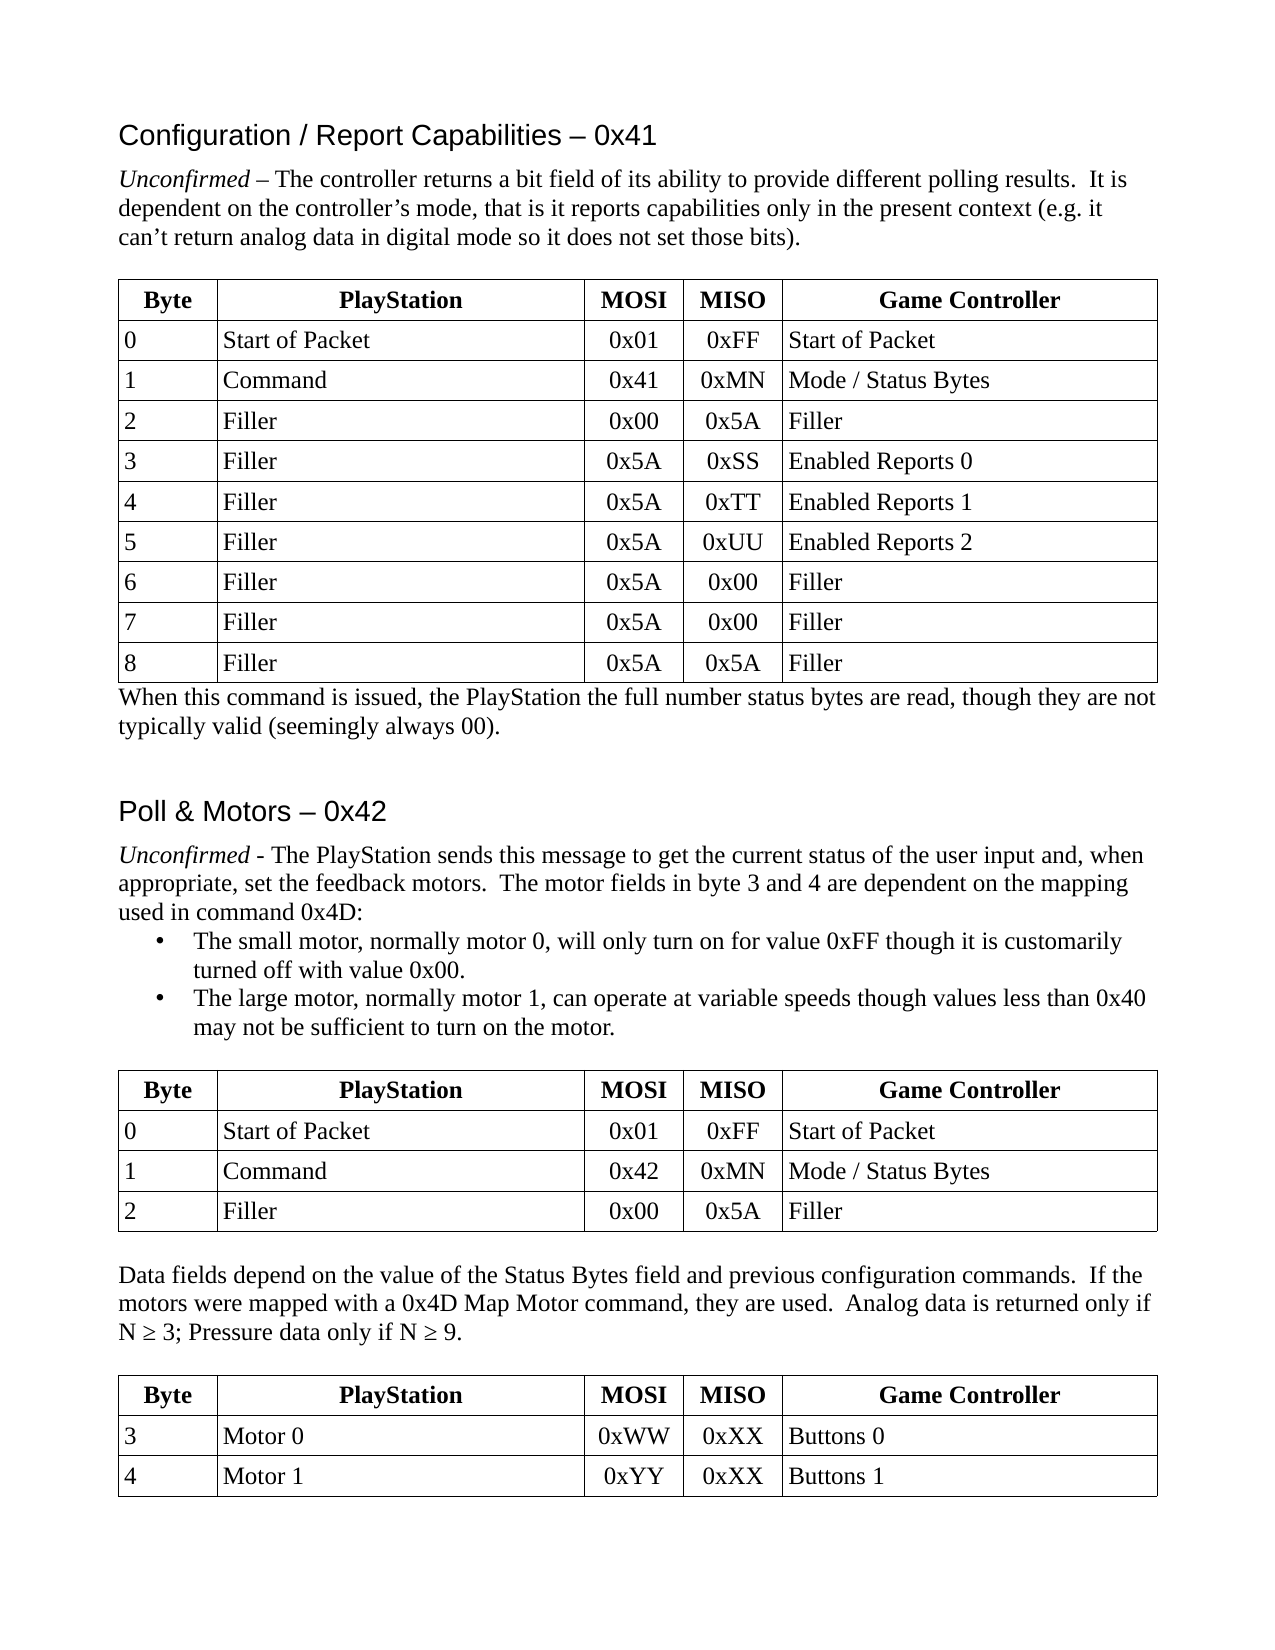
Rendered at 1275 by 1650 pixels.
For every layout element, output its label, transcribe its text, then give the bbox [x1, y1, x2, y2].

table_header Byte [119, 1376, 217, 1415]
table_header PlayStation [218, 1376, 584, 1415]
table_header Byte [119, 280, 217, 319]
table_cell 0x01 [585, 1111, 683, 1150]
table_cell 0x00 [684, 603, 782, 642]
table_cell Mode / Status Bytes [783, 1151, 1157, 1191]
table_header PlayStation [218, 1071, 584, 1110]
table_cell Mode / Status Bytes [783, 361, 1157, 400]
table_header Game Controller [783, 1376, 1157, 1415]
table_cell Filler [783, 603, 1157, 642]
table_cell 8 [119, 643, 217, 682]
table_cell Filler [218, 522, 584, 561]
text When this command is issued, the PlayStation the full number status bytes are read, though they are not typically valid (seemingly always 00). [118, 683, 1157, 740]
table_cell 0x00 [585, 1192, 683, 1231]
table_cell Enabled Reports 0 [783, 441, 1157, 481]
table_cell 0xWW [585, 1416, 683, 1455]
table_cell 0x01 [585, 321, 683, 360]
table_cell 0x5A [585, 562, 683, 602]
table_cell Filler [783, 1192, 1157, 1231]
table_cell 0xYY [585, 1456, 683, 1496]
table_cell Start of Packet [218, 1111, 584, 1150]
table_cell 0x00 [585, 401, 683, 440]
list The small motor, normally motor 0, will only turn on for value 0xFF though it is customarily turned off with value 0x00. [156, 926, 1157, 983]
table_cell 5 [119, 522, 217, 561]
table_cell Filler [218, 401, 584, 440]
subtitle Configuration / Report Capabilities – 0x41 [118, 118, 1157, 152]
table_cell 0x5A [684, 1192, 782, 1231]
table_cell Motor 1 [218, 1456, 584, 1496]
text Unconfirmed - The PlayStation sends this message to get the current status of the user input and, when appropriate, set the feedback motors. The motor fields in byte 3 and 4 are dependent on the mapping used in command 0x4D: [118, 840, 1157, 926]
table_cell 0xFF [684, 321, 782, 360]
table_header MISO [684, 280, 782, 319]
table_cell Motor 0 [218, 1416, 584, 1455]
table_cell Buttons 0 [783, 1416, 1157, 1455]
table_cell 1 [119, 361, 217, 400]
table_header MISO [684, 1376, 782, 1415]
table_header Game Controller [783, 280, 1157, 319]
table_cell 3 [119, 1416, 217, 1455]
text Data fields depend on the value of the Status Bytes field and previous configuration commands. If the motors were mapped with a 0x4D Map Motor command, they are used. Analog data is returned only if N ≥ 3; Pressure data only if N ≥ 9. [118, 1260, 1157, 1346]
table_header MOSI [585, 1376, 683, 1415]
table_header Byte [119, 1071, 217, 1110]
table_cell Buttons 1 [783, 1456, 1157, 1496]
table_cell 0 [119, 321, 217, 360]
table_cell 0xSS [684, 441, 782, 481]
table_cell 0 [119, 1111, 217, 1150]
table_cell 0x5A [585, 441, 683, 481]
table_cell 2 [119, 401, 217, 440]
table_header Game Controller [783, 1071, 1157, 1110]
table_cell Filler [218, 643, 584, 682]
list The large motor, normally motor 1, can operate at variable speeds though values less than 0x40 may not be sufficient to turn on the motor. [156, 983, 1157, 1041]
table_cell 0xXX [684, 1456, 782, 1496]
table_cell 0xXX [684, 1416, 782, 1455]
text Unconfirmed – The controller returns a bit field of its ability to provide different polling results. It is dependent on the controller’s mode, that is it reports capabilities only in the present context (e.g. it can’t return analog data in digital mode so it does not set those bits). [118, 164, 1157, 279]
table_cell Enabled Reports 1 [783, 482, 1157, 521]
table_cell 3 [119, 441, 217, 481]
table_cell 4 [119, 482, 217, 521]
table_cell 0x00 [684, 562, 782, 602]
table_cell Filler [218, 562, 584, 602]
table_cell Filler [783, 401, 1157, 440]
table_cell 0xUU [684, 522, 782, 561]
table_cell Filler [218, 482, 584, 521]
table_header MOSI [585, 1071, 683, 1110]
table_cell 0x5A [684, 401, 782, 440]
table_cell Filler [218, 441, 584, 481]
table_cell 0xFF [684, 1111, 782, 1150]
table_cell Filler [218, 603, 584, 642]
table_cell Filler [783, 643, 1157, 682]
table_cell Start of Packet [218, 321, 584, 360]
table_cell 1 [119, 1151, 217, 1191]
table_cell Start of Packet [783, 321, 1157, 360]
table_cell 0xMN [684, 361, 782, 400]
table_header MISO [684, 1071, 782, 1110]
subtitle Poll & Motors – 0x42 [118, 794, 1157, 827]
table_cell Command [218, 361, 584, 400]
table_cell 0xTT [684, 482, 782, 521]
table_cell 0x5A [684, 643, 782, 682]
table_cell 6 [119, 562, 217, 602]
table_header MOSI [585, 280, 683, 319]
table_header PlayStation [218, 280, 584, 319]
table_cell 0x5A [585, 522, 683, 561]
table_cell Filler [218, 1192, 584, 1231]
table_cell Command [218, 1151, 584, 1191]
table_cell Enabled Reports 2 [783, 522, 1157, 561]
table_cell 0x5A [585, 643, 683, 682]
table_cell 0xMN [684, 1151, 782, 1191]
table_cell 0x42 [585, 1151, 683, 1191]
table_cell Filler [783, 562, 1157, 602]
table_cell 0x41 [585, 361, 683, 400]
table_cell 4 [119, 1456, 217, 1496]
table_cell Start of Packet [783, 1111, 1157, 1150]
table_cell 0x5A [585, 603, 683, 642]
table_cell 0x5A [585, 482, 683, 521]
table_cell 2 [119, 1192, 217, 1231]
table_cell 7 [119, 603, 217, 642]
